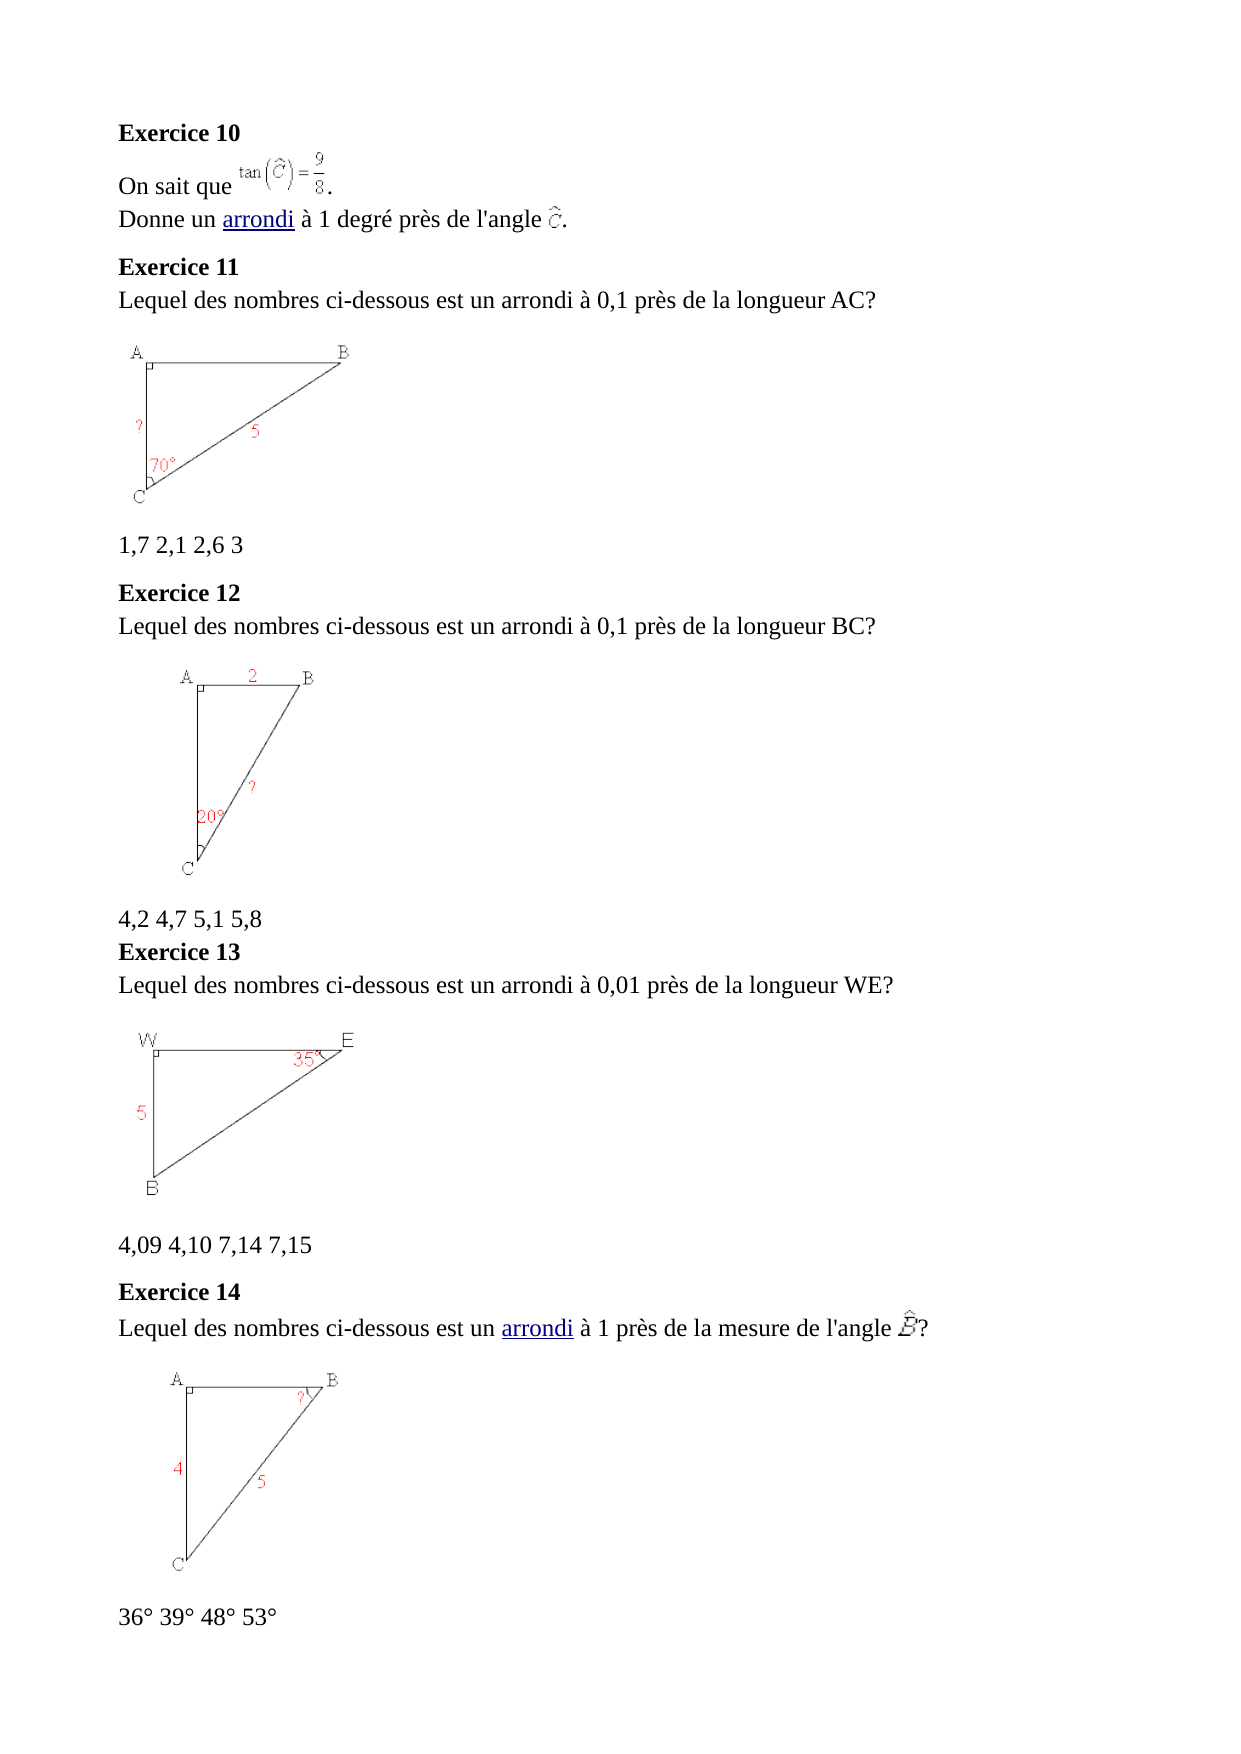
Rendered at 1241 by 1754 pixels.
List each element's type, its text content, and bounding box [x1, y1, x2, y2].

text 36° 39° 48° 53° [118, 1602, 1122, 1630]
text Exercice 11 Lequel des nombres ci-dessous est un arrondi à 0,1 près de la longueur AC? [118, 252, 1122, 314]
picture [118, 1017, 361, 1211]
picture [898, 1310, 918, 1336]
picture [548, 206, 562, 228]
text Exercice 14 Lequel des nombres ci-dessous est un arrondi à 1 près de la mesure de l'angle ? [118, 1277, 1122, 1341]
text Exercice 10 On sait que . Donne un arrondi à 1 degré près de l'angle . [118, 118, 1122, 233]
picture [118, 658, 361, 885]
text 4,2 4,7 5,1 5,8 Exercice 13 Lequel des nombres ci-dessous est un arrondi à 0,01 près de la longueur WE? [118, 904, 1122, 999]
text 4,09 4,10 7,14 7,15 [118, 1230, 1122, 1259]
picture [238, 151, 327, 195]
text 1,7 2,1 2,6 3 [118, 531, 1122, 559]
picture [118, 1360, 361, 1583]
text Exercice 12 Lequel des nombres ci-dessous est un arrondi à 0,1 près de la longueur BC? [118, 578, 1122, 640]
picture [118, 332, 361, 512]
